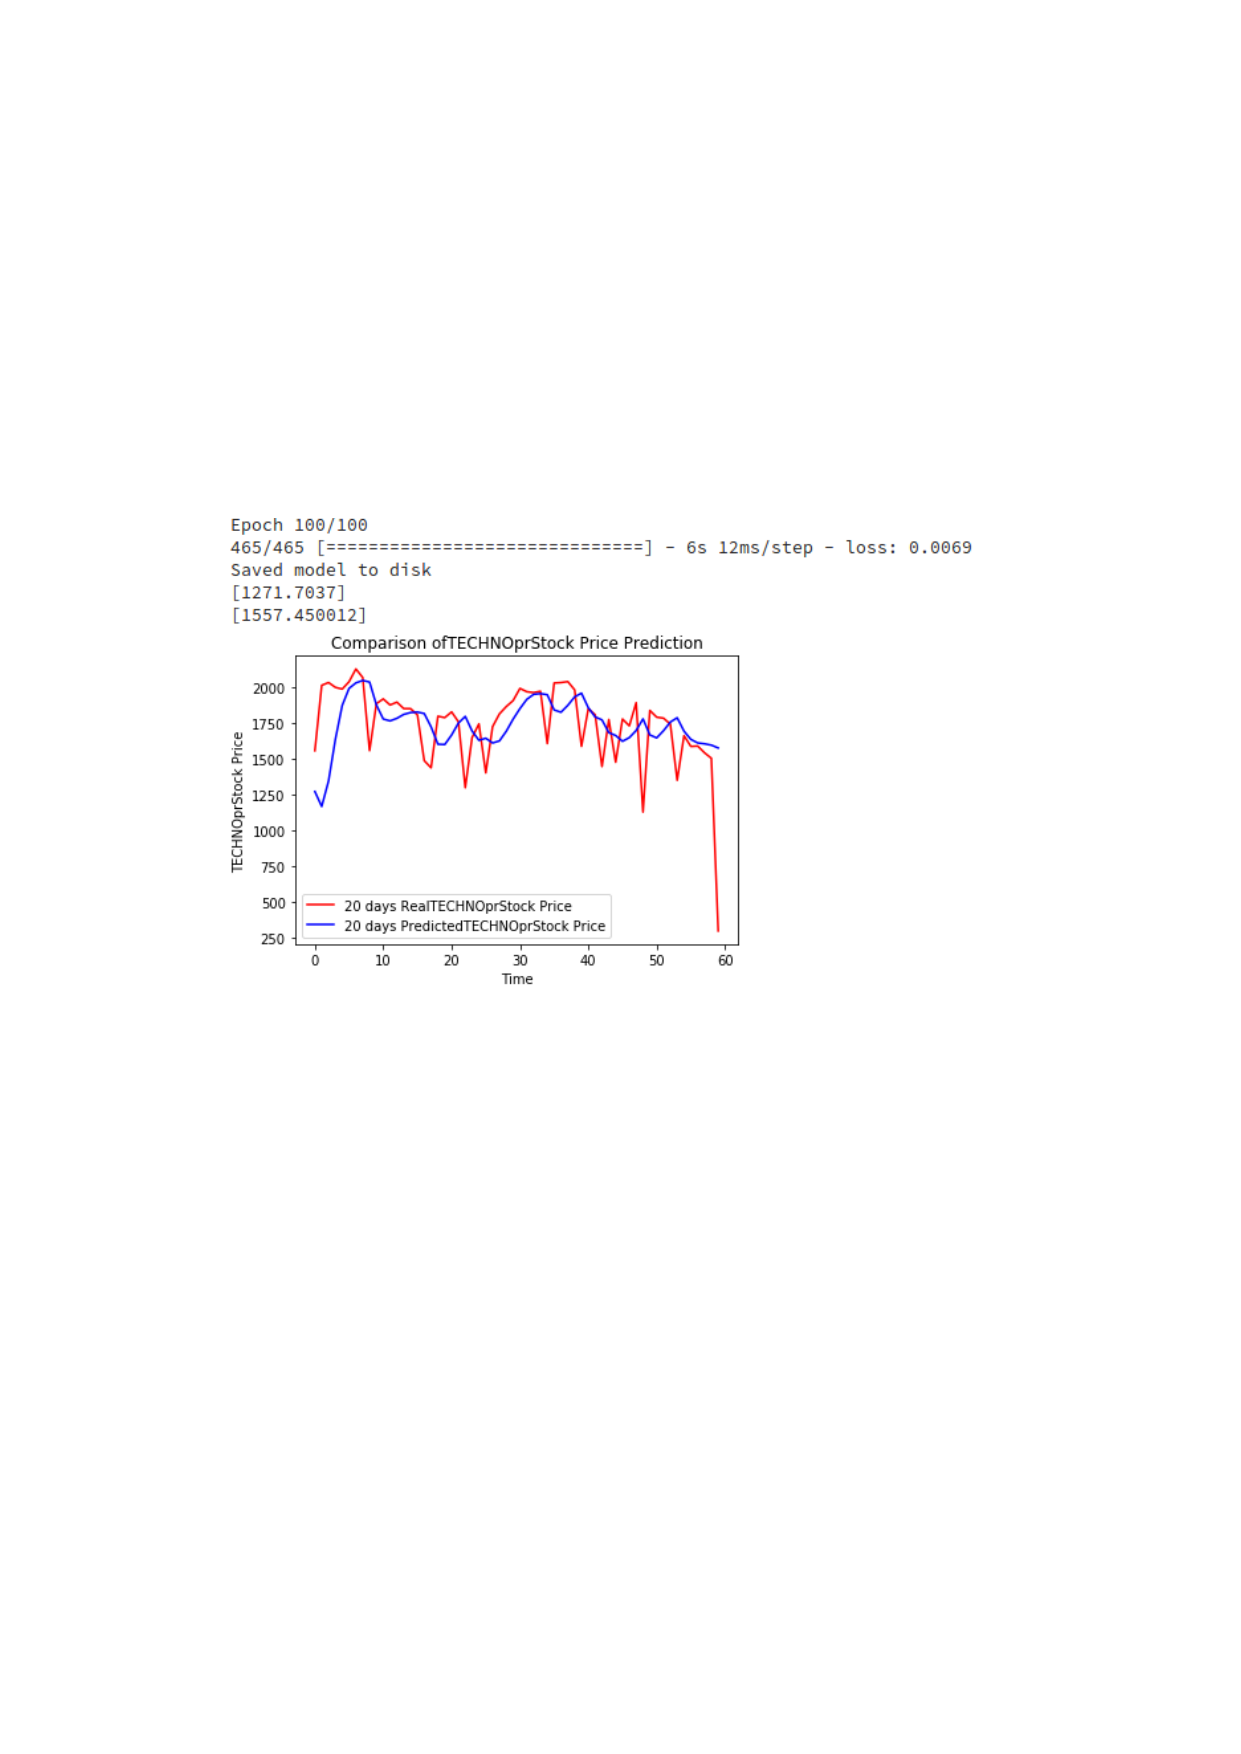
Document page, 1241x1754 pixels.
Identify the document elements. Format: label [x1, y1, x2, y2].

picture [151, 518, 1021, 1001]
